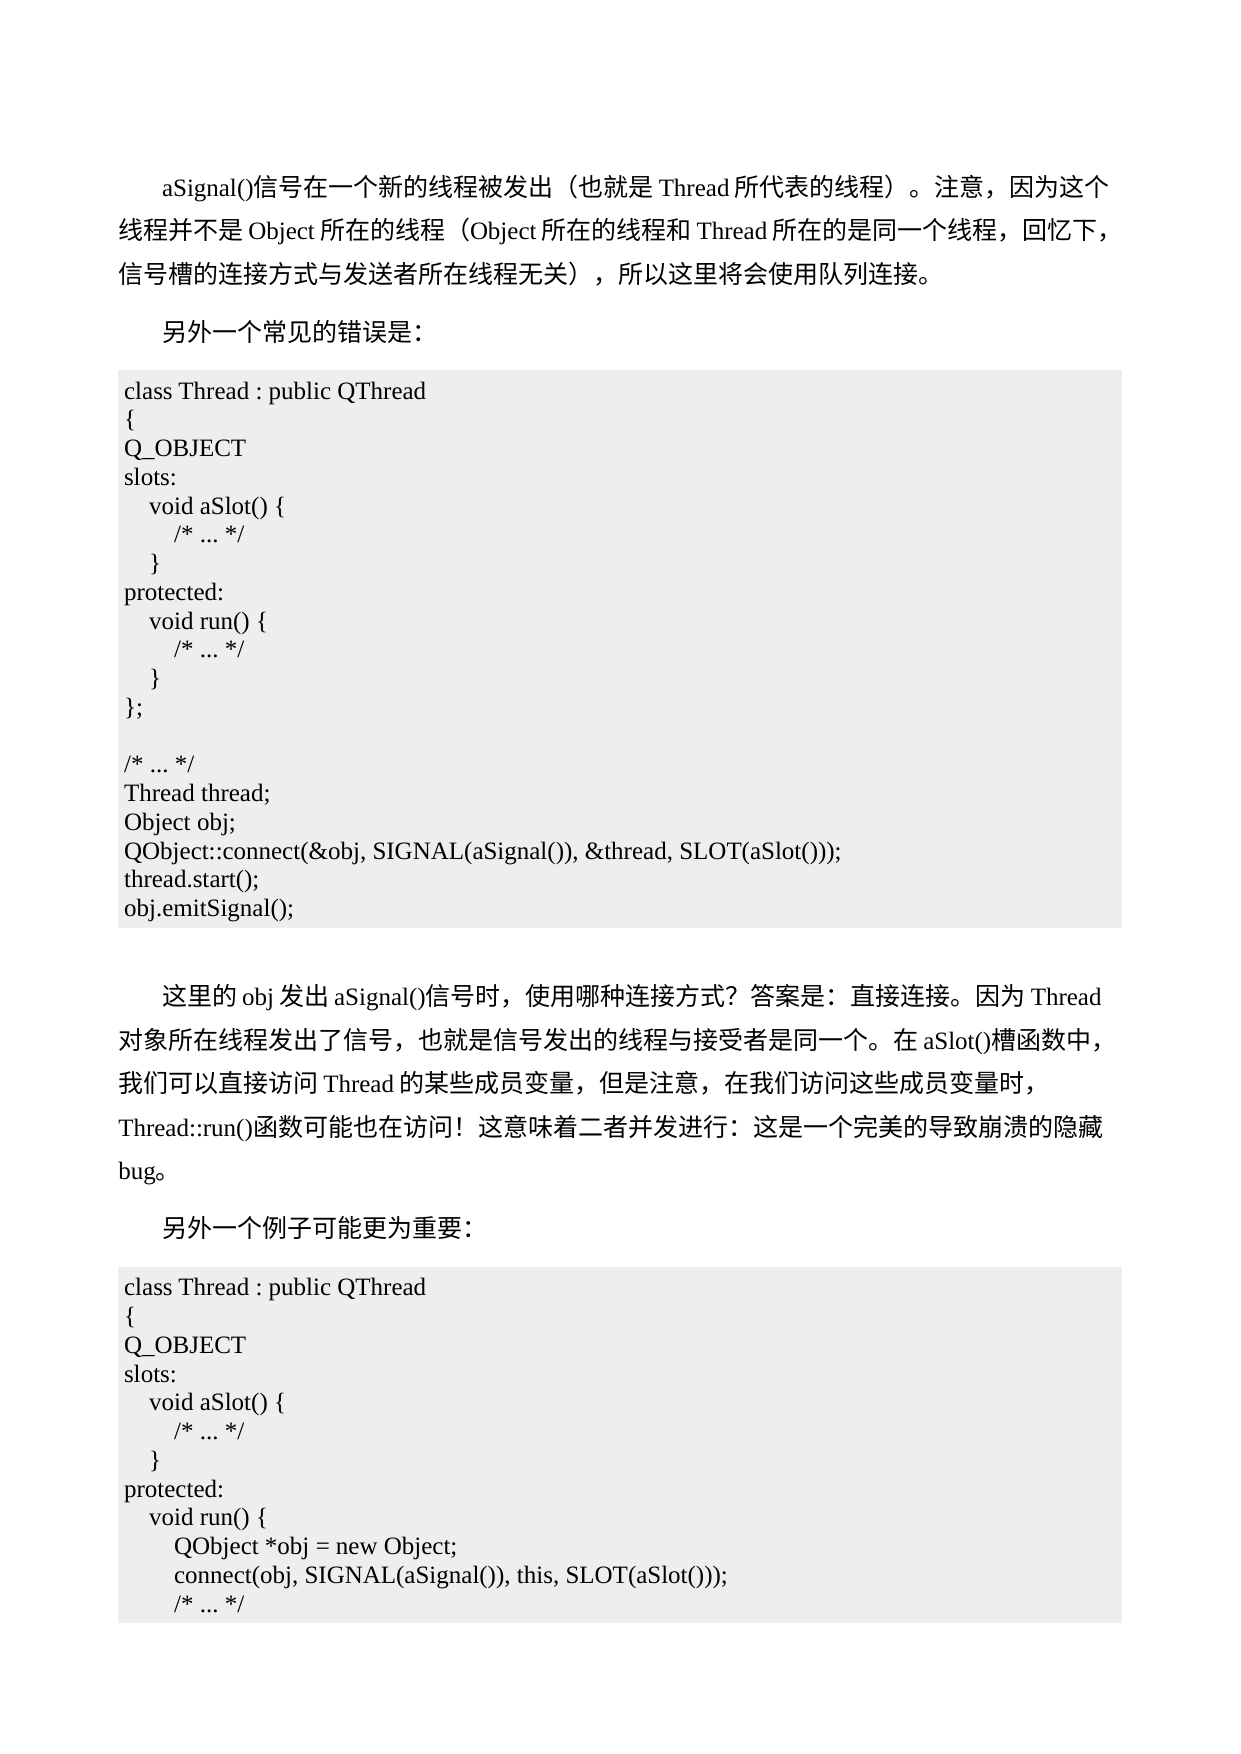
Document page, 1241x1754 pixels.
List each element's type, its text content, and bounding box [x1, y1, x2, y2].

text 另外一个例子可能更为重要： [118, 1209, 1122, 1245]
table_header class Thread : public QThread { Q_OBJECT slots: void aSlot() { /* ... */ } protected: void run() { QObject *obj = new Object; connect(obj, SIGNAL(aSignal()), this, SLOT(aSlot())); /* ... */ [118, 1267, 1122, 1623]
text aSignal()信号在一个新的线程被发出（也就是Thread所代表的线程）。注意，因为这个线程并不是Object所在的线程（Object所在的线程和Thread所在的是同一个线程，回忆下，信号槽的连接方式与发送者所在线程无关），所以这里将会使用队列连接。 [118, 167, 1122, 290]
text 这里的obj发出aSignal()信号时，使用哪种连接方式？答案是：直接连接。因为Thread对象所在线程发出了信号，也就是信号发出的线程与接受者是同一个。在aSlot()槽函数中，我们可以直接访问Thread的某些成员变量，但是注意，在我们访问这些成员变量时，Thread::run()函数可能也在访问！这意味着二者并发进行：这是一个完美的导致崩溃的隐藏bug。 [118, 977, 1122, 1187]
table_header class Thread : public QThread { Q_OBJECT slots: void aSlot() { /* ... */ } protected: void run() { /* ... */ } }; /* ... */ Thread thread; Object obj; QObject::connect(&obj, SIGNAL(aSignal()), &thread, SLOT(aSlot())); thread.start(); obj.emitSignal(); [118, 370, 1122, 928]
text 另外一个常见的错误是： [118, 312, 1122, 348]
